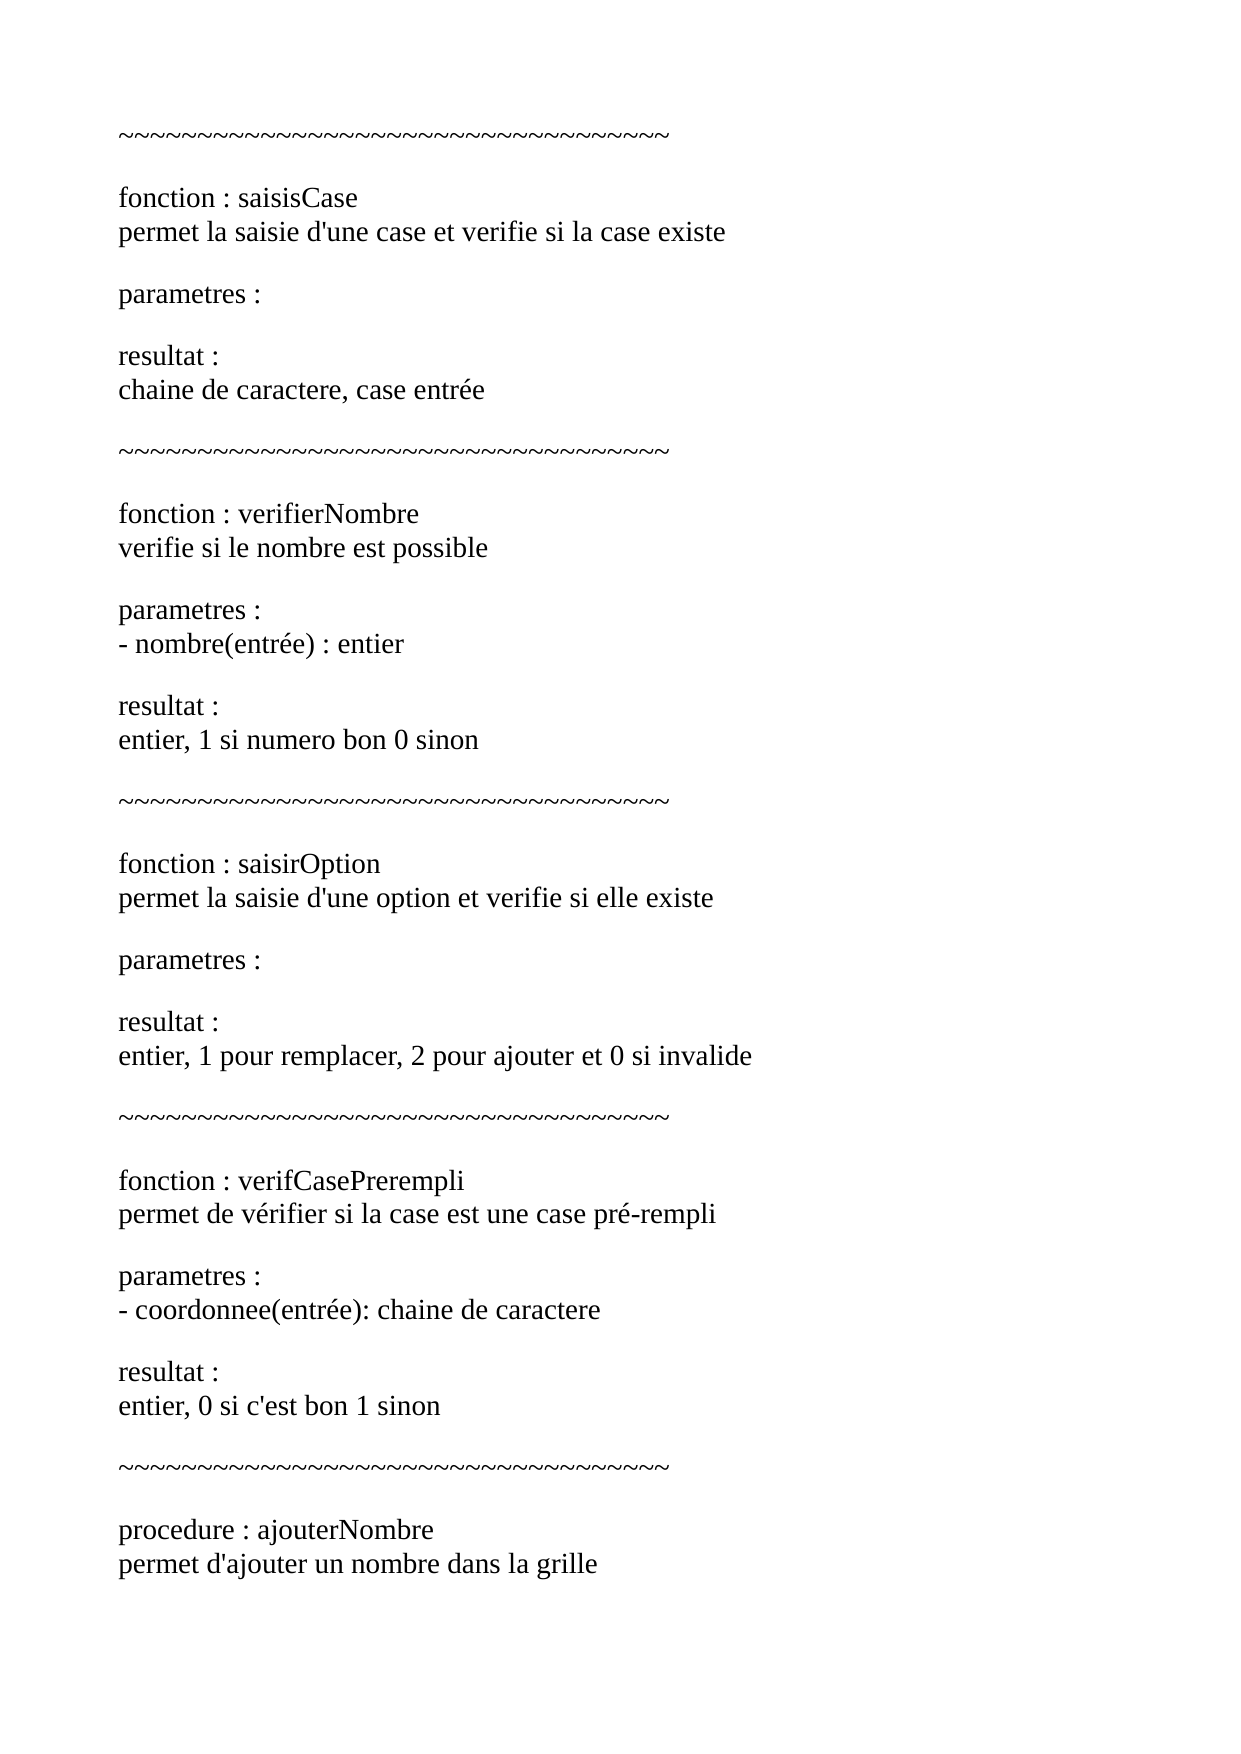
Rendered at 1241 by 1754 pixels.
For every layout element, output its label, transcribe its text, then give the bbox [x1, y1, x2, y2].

text ~~~~~~~~~~~~~~~~~~~~~~~~~~~~~~~~~~~ [118, 1100, 1122, 1134]
text permet d'ajouter un nombre dans la grille [118, 1546, 1122, 1579]
text parametres : [118, 942, 1122, 976]
text permet de vérifier si la case est une case pré-rempli [118, 1196, 1122, 1230]
text fonction : saisirOption [118, 846, 1122, 880]
text ~~~~~~~~~~~~~~~~~~~~~~~~~~~~~~~~~~~ [118, 434, 1122, 468]
text permet la saisie d'une case et verifie si la case existe [118, 214, 1122, 247]
text resultat : [118, 338, 1122, 372]
text parametres : [118, 1258, 1122, 1292]
text fonction : verifCasePrerempli [118, 1163, 1122, 1196]
text permet la saisie d'une option et verifie si elle existe [118, 880, 1122, 913]
text ~~~~~~~~~~~~~~~~~~~~~~~~~~~~~~~~~~~ [118, 118, 1122, 152]
text ~~~~~~~~~~~~~~~~~~~~~~~~~~~~~~~~~~~ [118, 1450, 1122, 1484]
text resultat : [118, 1354, 1122, 1388]
text parametres : [118, 276, 1122, 310]
text resultat : [118, 688, 1122, 722]
text - coordonnee(entrée): chaine de caractere [118, 1292, 1122, 1326]
text fonction : saisisCase [118, 180, 1122, 214]
text - nombre(entrée) : entier [118, 626, 1122, 659]
text verifie si le nombre est possible [118, 530, 1122, 564]
text procedure : ajouterNombre [118, 1512, 1122, 1546]
text ~~~~~~~~~~~~~~~~~~~~~~~~~~~~~~~~~~~ [118, 784, 1122, 818]
text fonction : verifierNombre [118, 497, 1122, 530]
text chaine de caractere, case entrée [118, 372, 1122, 406]
text resultat : [118, 1004, 1122, 1038]
text parametres : [118, 592, 1122, 626]
text entier, 0 si c'est bon 1 sinon [118, 1388, 1122, 1421]
text entier, 1 si numero bon 0 sinon [118, 722, 1122, 755]
text entier, 1 pour remplacer, 2 pour ajouter et 0 si invalide [118, 1038, 1122, 1072]
